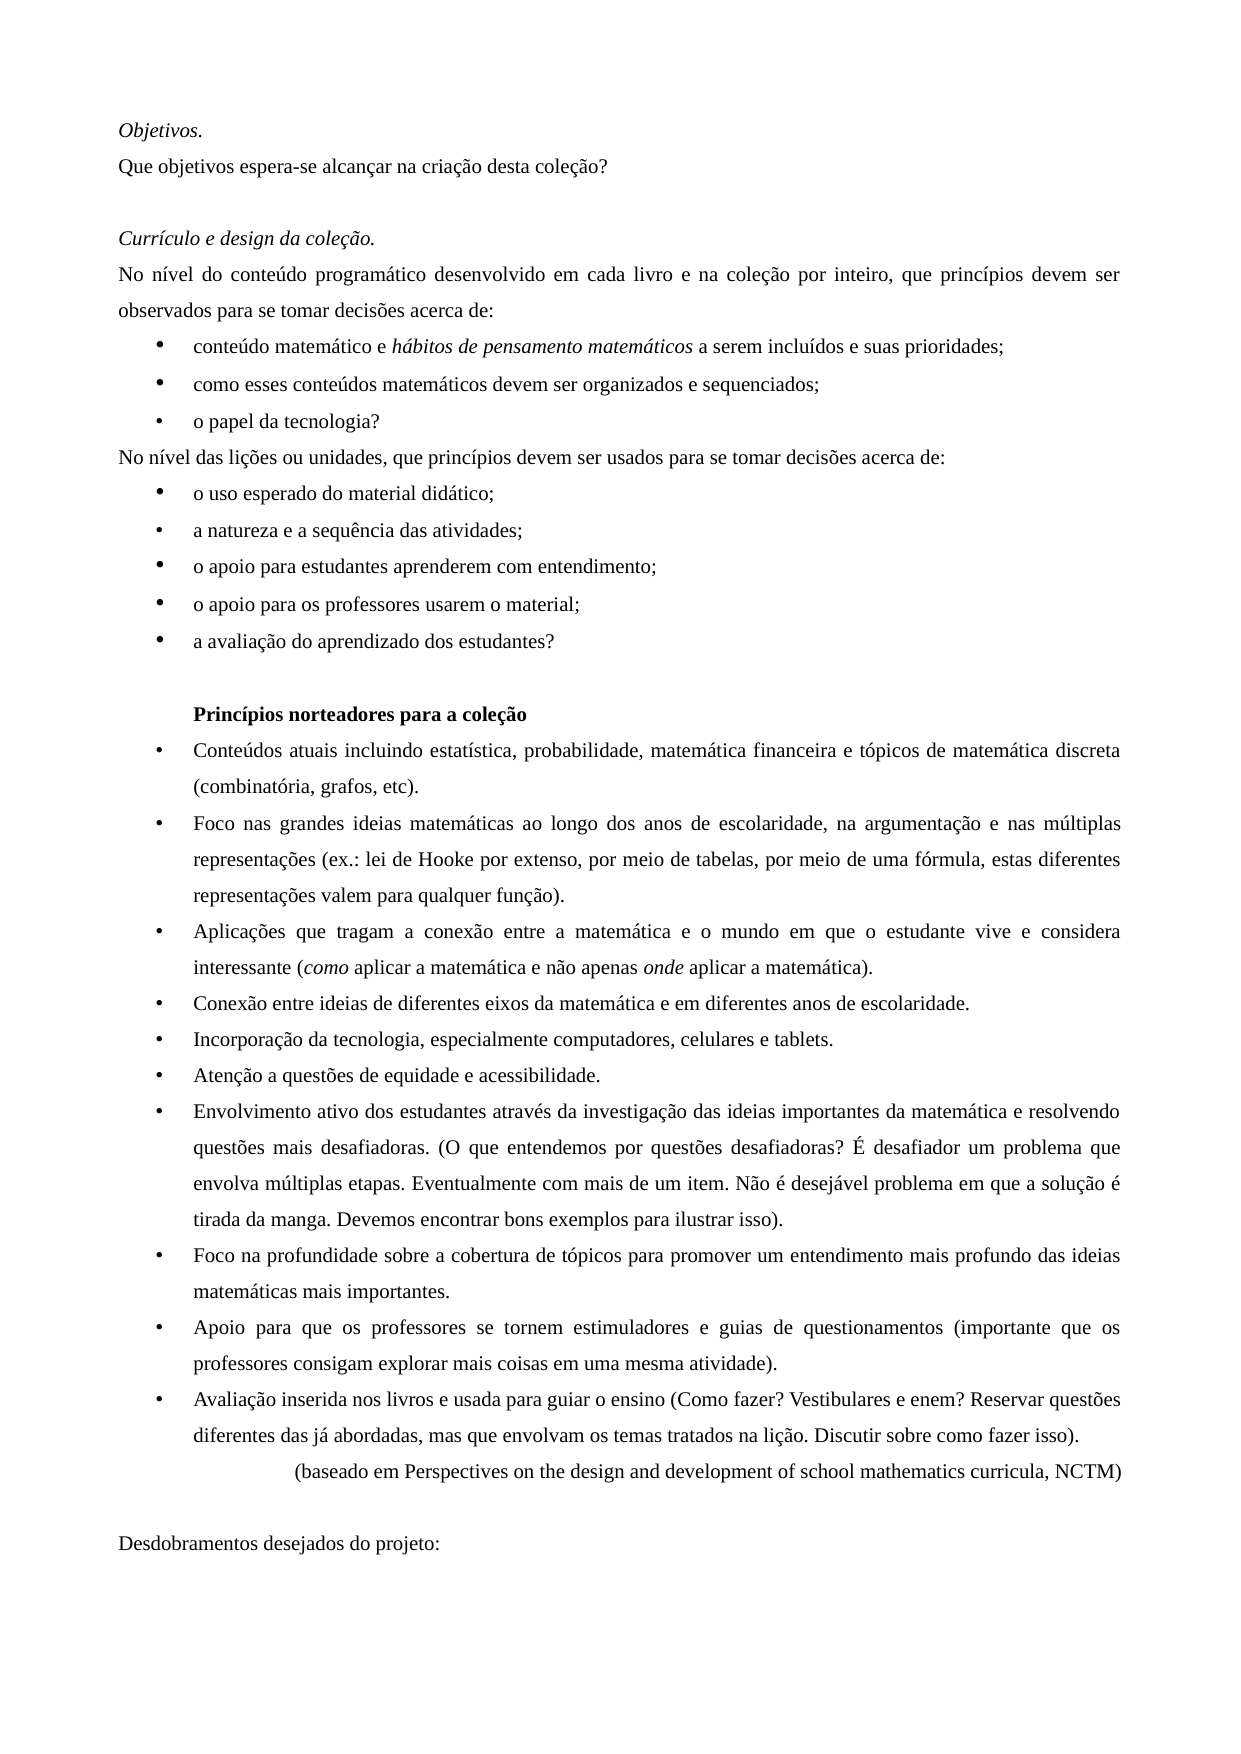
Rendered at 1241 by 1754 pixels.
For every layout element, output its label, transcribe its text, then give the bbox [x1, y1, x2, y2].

list Apoio para que os professores se tornem estimuladores e guias de questionamentos (importante que os professores consigam explorar mais coisas em uma mesma atividade). [156, 1315, 1122, 1375]
list como esses conteúdos matemáticos devem ser organizados e sequenciados; [156, 372, 1122, 397]
list a natureza e a sequência das atividades; [156, 518, 1122, 542]
list o apoio para estudantes aprenderem com entendimento; [156, 554, 1122, 579]
list o uso esperado do material didático; [156, 481, 1122, 506]
list a avaliação do aprendizado dos estudantes? [156, 629, 1122, 654]
list Atenção a questões de equidade e acessibilidade. [156, 1063, 1122, 1087]
list Conteúdos atuais incluindo estatística, probabilidade, matemática financeira e tópicos de matemática discreta (combinatória, grafos, etc). [156, 738, 1122, 798]
list Incorporação da tecnologia, especialmente computadores, celulares e tablets. [156, 1027, 1122, 1051]
list o apoio para os professores usarem o material; [156, 592, 1122, 617]
list (baseado em Perspectives on the design and development of school mathematics curricula, NCTM) [156, 1459, 1122, 1483]
list Princípios norteadores para a coleção [156, 702, 1122, 726]
list Foco nas grandes ideias matemáticas ao longo dos anos de escolaridade, na argumentação e nas múltiplas representações (ex.: lei de Hooke por extenso, por meio de tabelas, por meio de uma fórmula, estas diferentes representações valem para qualquer função). [156, 810, 1122, 907]
text Objetivos. [118, 118, 1122, 142]
text No nível das lições ou unidades, que princípios devem ser usados para se tomar decisões acerca de: [118, 445, 1122, 469]
text No nível do conteúdo programático desenvolvido em cada livro e na coleção por inteiro, que princípios devem ser observados para se tomar decisões acerca de: [118, 262, 1122, 322]
text Currículo e design da coleção. [118, 226, 1122, 250]
list Conexão entre ideias de diferentes eixos da matemática e em diferentes anos de escolaridade. [156, 991, 1122, 1015]
list conteúdo matemático e hábitos de pensamento matemáticos a serem incluídos e suas prioridades; [156, 334, 1122, 359]
list Foco na profundidade sobre a cobertura de tópicos para promover um entendimento mais profundo das ideias matemáticas mais importantes. [156, 1243, 1122, 1303]
list o papel da tecnologia? [156, 409, 1122, 433]
list Envolvimento ativo dos estudantes através da investigação das ideias importantes da matemática e resolvendo questões mais desafiadoras. (O que entendemos por questões desafiadoras? É desafiador um problema que envolva múltiplas etapas. Eventualmente com mais de um item. Não é desejável problema em que a solução é tirada da manga. Devemos encontrar bons exemplos para ilustrar isso). [156, 1099, 1122, 1231]
text Que objetivos espera-se alcançar na criação desta coleção? [118, 154, 1122, 178]
list Avaliação inserida nos livros e usada para guiar o ensino (Como fazer? Vestibulares e enem? Reservar questões diferentes das já abordadas, mas que envolvam os temas tratados na lição. Discutir sobre como fazer isso). [156, 1387, 1122, 1447]
text Desdobramentos desejados do projeto: [118, 1531, 1122, 1555]
list Aplicações que tragam a conexão entre a matemática e o mundo em que o estudante vive e considera interessante (como aplicar a matemática e não apenas onde aplicar a matemática). [156, 918, 1122, 979]
